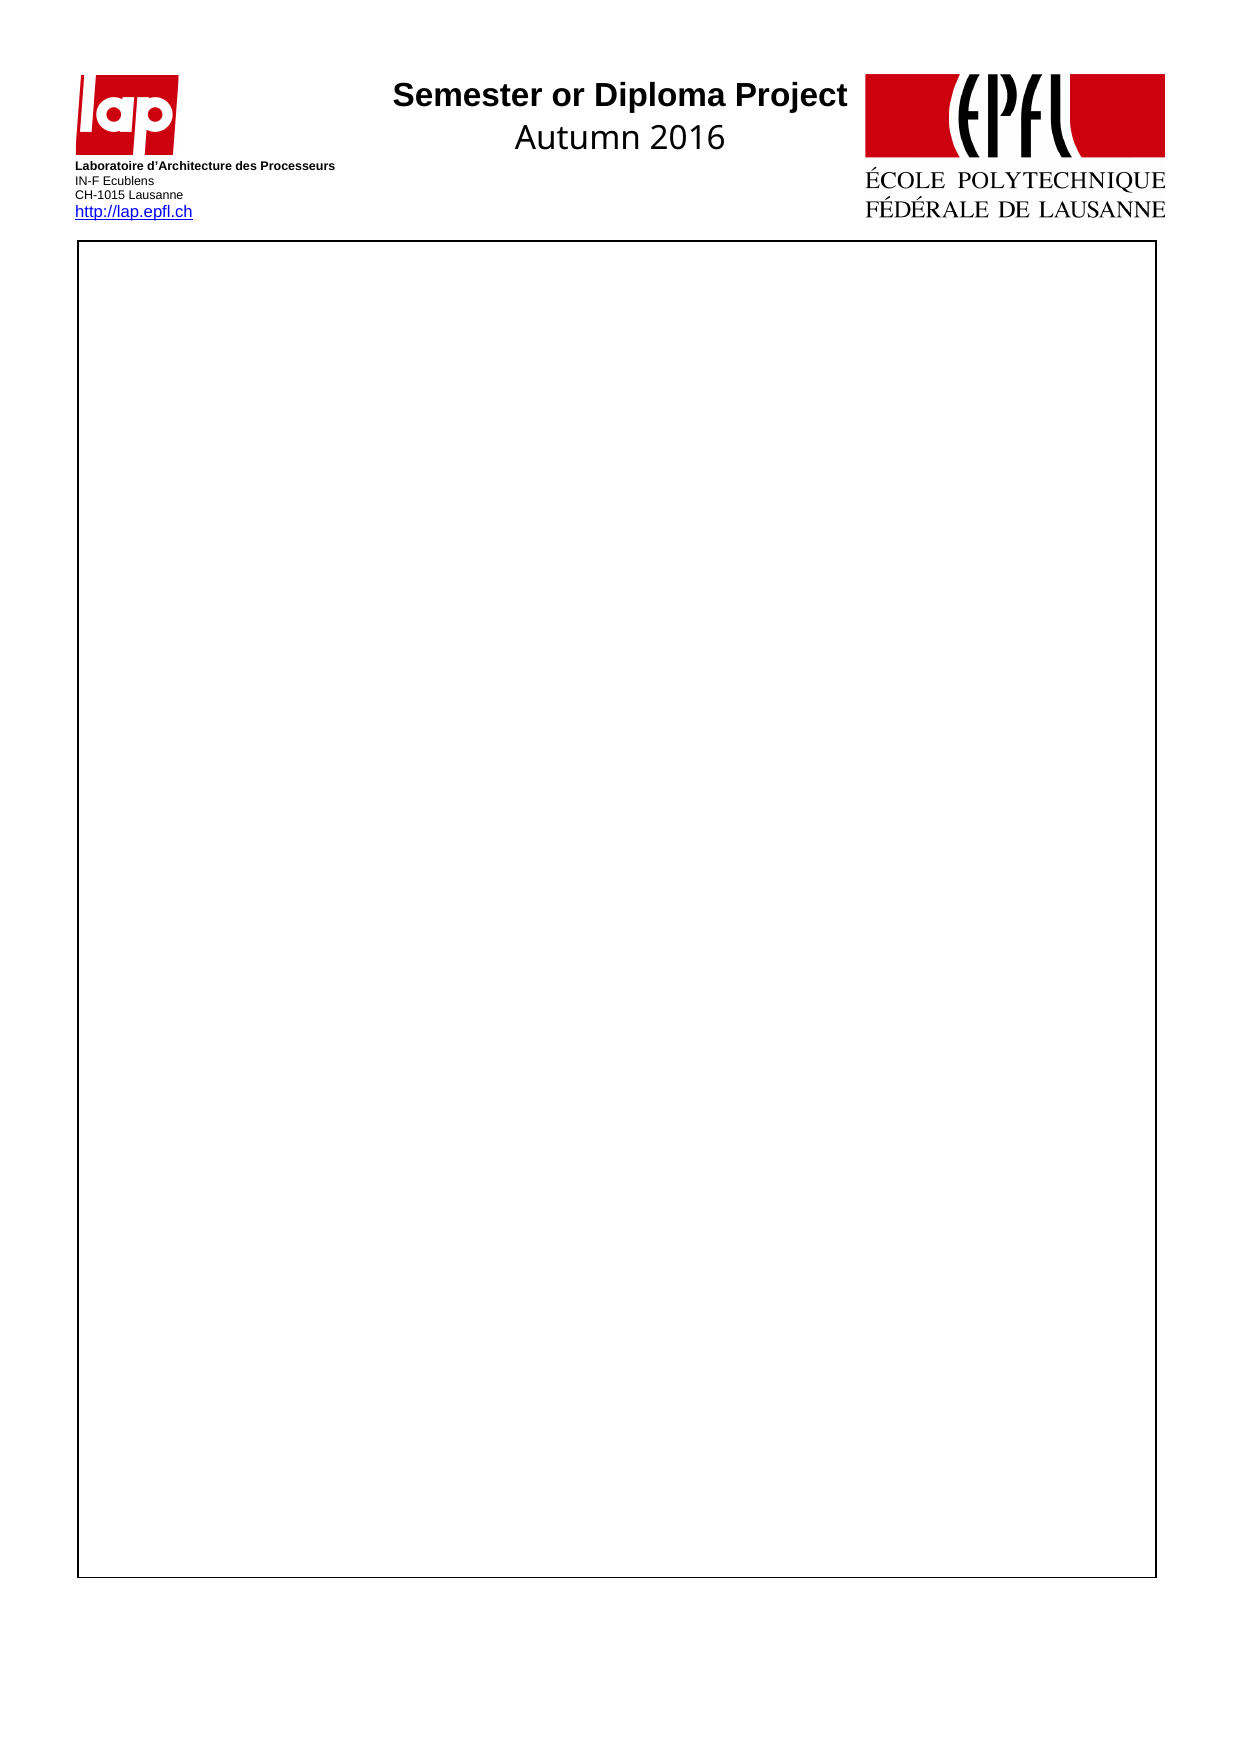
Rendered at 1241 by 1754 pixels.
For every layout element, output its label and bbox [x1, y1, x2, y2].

table_cell [79, 242, 1155, 1577]
picture [75, 75, 179, 155]
picture [865, 74, 1165, 218]
